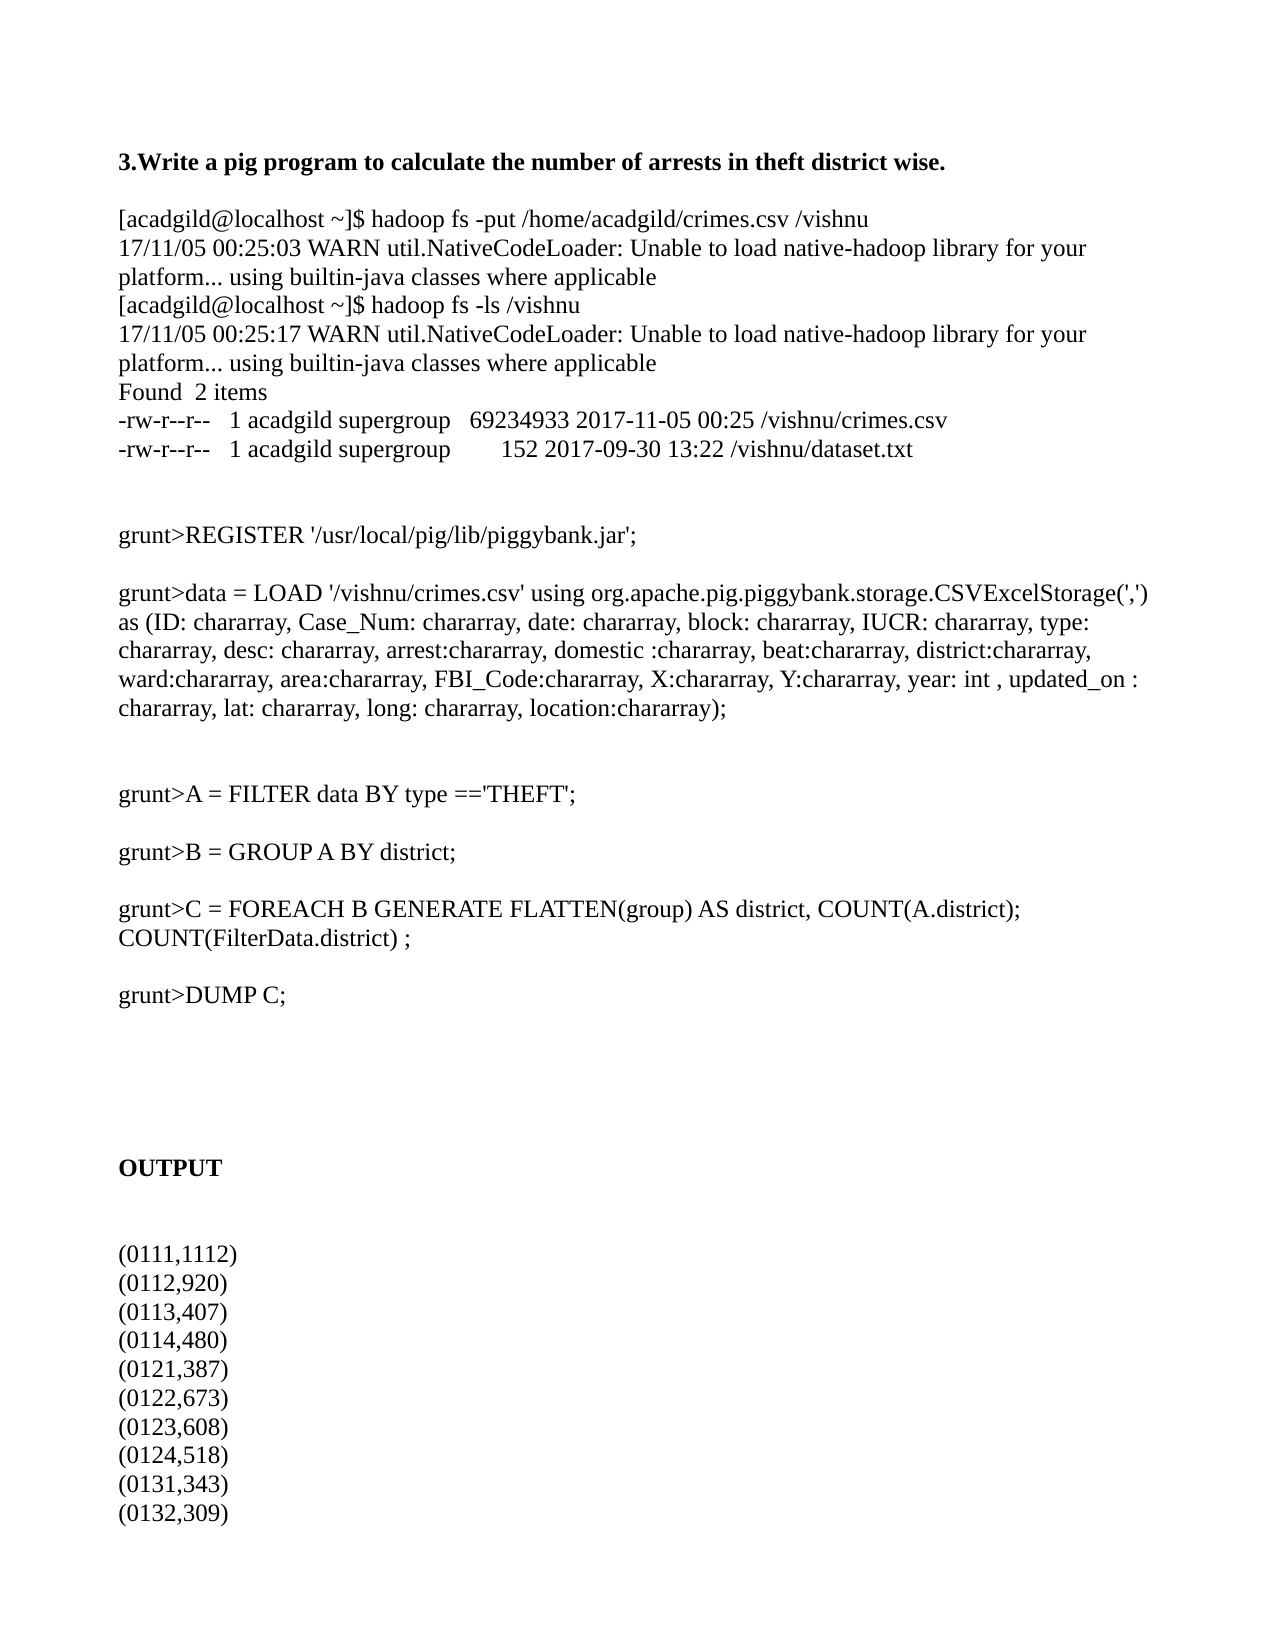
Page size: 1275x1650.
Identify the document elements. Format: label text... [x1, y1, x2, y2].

text (0131,343) [118, 1469, 1157, 1498]
text grunt>A = FILTER data BY type =='THEFT'; [118, 779, 1157, 808]
text grunt>data = LOAD '/vishnu/crimes.csv' using org.apache.pig.piggybank.storage.CSVExcelStorage(',') as (ID: chararray, Case_Num: chararray, date: chararray, block: chararray, IUCR: chararray, type: chararray, desc: chararray, arrest:chararray, domestic :chararray, beat:chararray, district:chararray, ward:chararray, area:chararray, FBI_Code:chararray, X:chararray, Y:chararray, year: int , updated_on : chararray, lat: chararray, long: chararray, location:chararray); [118, 578, 1157, 722]
text grunt>DUMP C; [118, 981, 1157, 1009]
text -rw-r--r-- 1 acadgild supergroup 69234933 2017-11-05 00:25 /vishnu/crimes.csv [118, 406, 1157, 434]
text grunt>REGISTER '/usr/local/pig/lib/piggybank.jar'; [118, 521, 1157, 549]
text 17/11/05 00:25:03 WARN util.NativeCodeLoader: Unable to load native-hadoop library for your platform... using builtin-java classes where applicable [118, 233, 1157, 291]
text grunt>C = FOREACH B GENERATE FLATTEN(group) AS district, COUNT(A.district); COUNT(FilterData.district) ; [118, 894, 1157, 952]
text (0112,920) [118, 1268, 1157, 1297]
text (0132,309) [118, 1498, 1157, 1527]
text 17/11/05 00:25:17 WARN util.NativeCodeLoader: Unable to load native-hadoop library for your platform... using builtin-java classes where applicable [118, 319, 1157, 377]
text grunt>B = GROUP A BY district; [118, 837, 1157, 866]
text 3.Write a pig program to calculate the number of arrests in theft district wise. [118, 147, 1157, 176]
text (0111,1112) [118, 1239, 1157, 1268]
text (0121,387) [118, 1354, 1157, 1383]
text -rw-r--r-- 1 acadgild supergroup 152 2017-09-30 13:22 /vishnu/dataset.txt [118, 434, 1157, 463]
text [acadgild@localhost ~]$ hadoop fs -ls /vishnu [118, 291, 1157, 319]
text (0122,673) [118, 1383, 1157, 1412]
text (0114,480) [118, 1326, 1157, 1354]
text (0124,518) [118, 1441, 1157, 1469]
text (0113,407) [118, 1297, 1157, 1326]
text [acadgild@localhost ~]$ hadoop fs -put /home/acadgild/crimes.csv /vishnu [118, 204, 1157, 233]
text OUTPUT [118, 1153, 1157, 1182]
text (0123,608) [118, 1412, 1157, 1441]
text Found 2 items [118, 377, 1157, 406]
